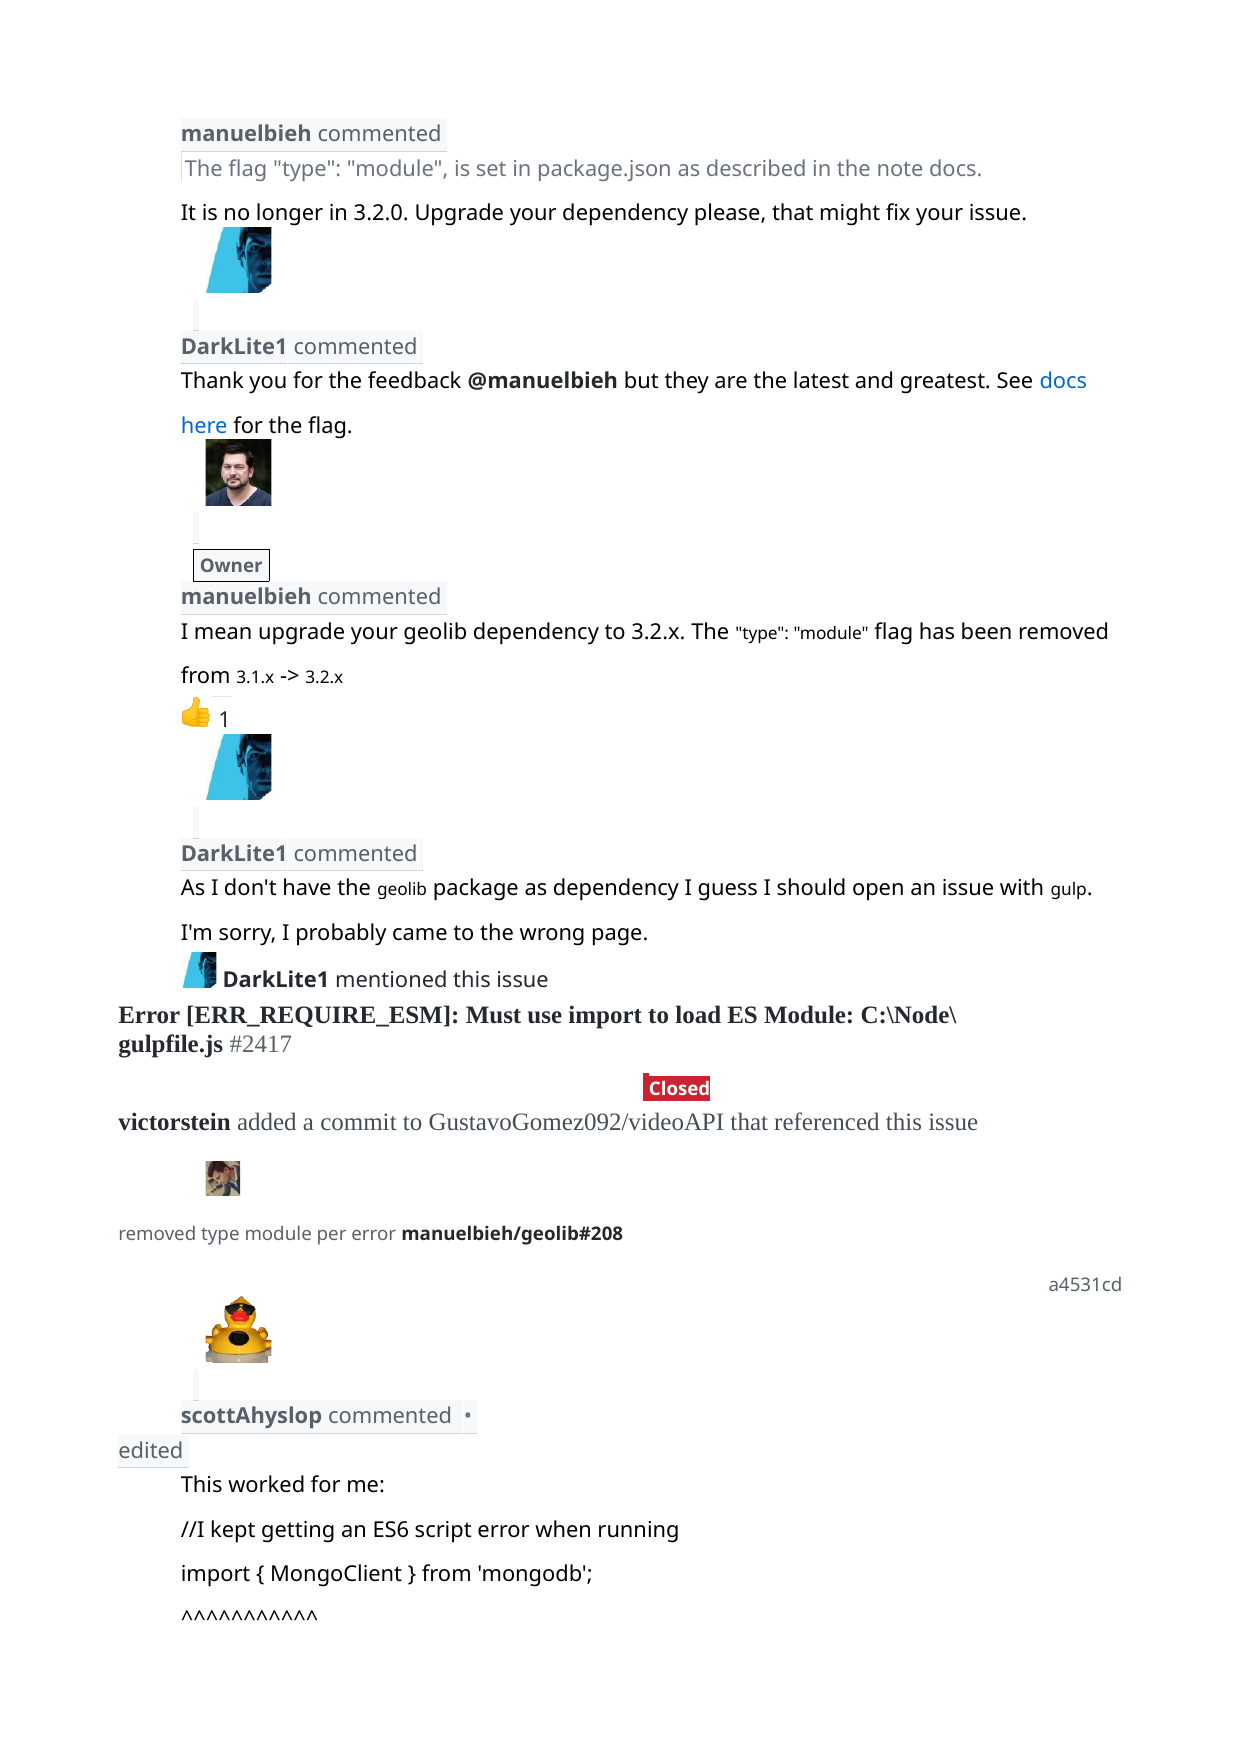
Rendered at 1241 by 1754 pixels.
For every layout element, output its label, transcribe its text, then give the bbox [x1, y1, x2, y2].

text Error [ERR_REQUIRE_ESM]: Must use import to load ES Module: C:\Node\gulpfile.js #2417 [118, 1000, 1122, 1057]
table_header The flag "type": "module", is set in package.json as described in the note docs. It is no longer in 3.2.0. Upgrade your dependency please, that might fix your issue. [181, 153, 1100, 227]
picture [205, 439, 272, 506]
picture [205, 227, 272, 293]
text removed type module per error manuelbieh/geolib#208 [118, 1221, 1122, 1246]
subtitle manuelbieh commented [181, 118, 1122, 151]
text 1 [181, 696, 1122, 729]
subtitle edited [118, 1434, 1122, 1467]
subtitle scottAhyslop commented • [181, 1400, 1122, 1433]
table_header As I don't have the geolib package as dependency I guess I should open an issue with gulp. I'm sorry, I probably came to the wrong page. [181, 872, 1122, 947]
picture [205, 734, 272, 800]
text victorstein added a commit to GustavoGomez092/videoAPI that referenced this issue [118, 1107, 1122, 1136]
subtitle DarkLite1 commented [181, 838, 1122, 871]
text DarkLite1 mentioned this issue [182, 953, 1109, 994]
text a4531cd [118, 1271, 1122, 1297]
picture [182, 952, 217, 988]
table_header I mean upgrade your geolib dependency to 3.2.x. The "type": "module" flag has been removed from 3.1.x -> 3.2.x [181, 616, 1122, 690]
picture [180, 696, 212, 728]
picture [205, 1161, 241, 1196]
picture [205, 1296, 272, 1363]
text Owner [194, 550, 269, 581]
table_header This worked for me: //I kept getting an ES6 script error when running import { MongoClient } from 'mongodb'; ^^^^^^^^^^^ [181, 1469, 1122, 1633]
subtitle DarkLite1 commented [181, 331, 1122, 363]
text [270, 549, 1122, 581]
table_header Thank you for the feedback @manuelbieh but they are the latest and greatest. See docs here for the flag. [181, 365, 1122, 439]
subtitle manuelbieh commented [181, 581, 1122, 614]
text Closed [231, 1070, 1122, 1101]
